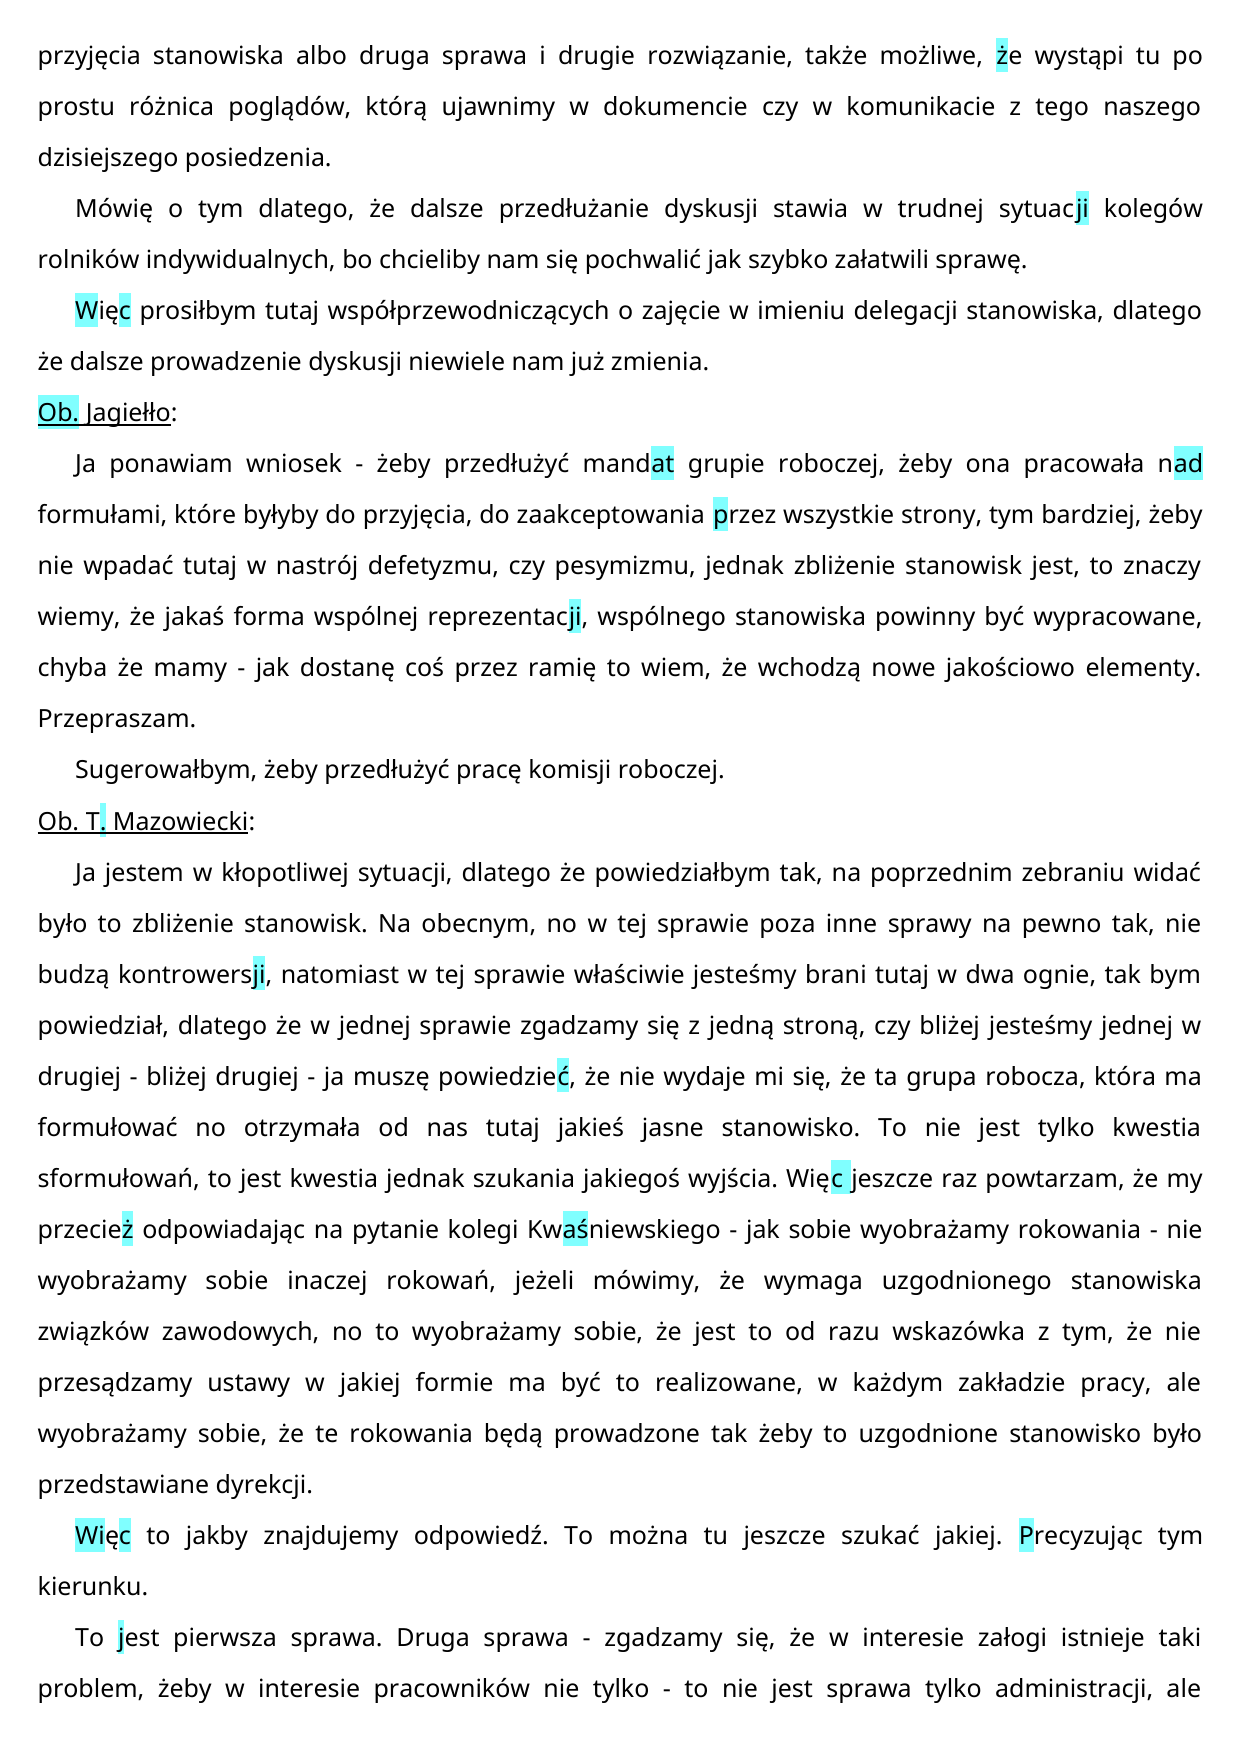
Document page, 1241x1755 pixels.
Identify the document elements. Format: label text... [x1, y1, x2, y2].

text Ja ponawiam wniosek - żeby przedłużyć mandat grupie roboczej, żeby ona pracowała nad formułami, które byłyby do przyjęcia, do zaakceptowania przez wszystkie strony, tym bardziej, żeby nie wpadać tutaj w nastrój defetyzmu, czy pesymizmu, jednak zbliżenie stanowisk jest, to znaczy wiemy, że jakaś forma wspólnej reprezentacji, wspólnego stanowiska powinny być wypracowane, chyba że mamy - jak dostanę coś przez ramię to wiem, że wchodzą nowe jakościowo elementy. Przepraszam. [37, 446, 1203, 735]
text Sugerowałbym, żeby przedłużyć pracę komisji roboczej. [37, 752, 1203, 786]
text To jest pierwsza sprawa. Druga sprawa - zgadzamy się, że w interesie załogi istnieje taki problem, żeby w interesie pracowników nie tylko - to nie jest sprawa tylko administracji, ale [37, 1620, 1203, 1705]
text Mówię o tym dlatego, że dalsze przedłużanie dyskusji stawia w trudnej sytuacji kolegów rolników indywidualnych, bo chcieliby nam się pochwalić jak szybko załatwili sprawę. [37, 191, 1203, 276]
text przyjęcia stanowiska albo druga sprawa i drugie rozwiązanie, także możliwe, że wystąpi tu po prostu różnica poglądów, którą ujawnimy w dokumencie czy w komunikacie z tego naszego dzisiejszego posiedzenia. [37, 37, 1203, 174]
text Więc prosiłbym tutaj współprzewodniczących o zajęcie w imieniu delegacji stanowiska, dlatego że dalsze prowadzenie dyskusji niewiele nam już zmienia. [37, 293, 1203, 378]
text Ob. Jagiełło: [37, 395, 1203, 429]
text Ob. T. Mazowiecki: [37, 803, 1203, 837]
text Ja jestem w kłopotliwej sytuacji, dlatego że powiedziałbym tak, na poprzednim zebraniu widać było to zbliżenie stanowisk. Na obecnym, no w tej sprawie poza inne sprawy na pewno tak, nie budzą kontrowersji, natomiast w tej sprawie właściwie jesteśmy brani tutaj w dwa ognie, tak bym powiedział, dlatego że w jednej sprawie zgadzamy się z jedną stroną, czy bliżej jesteśmy jednej w drugiej - bliżej drugiej - ja muszę powiedzieć, że nie wydaje mi się, że ta grupa robocza, która ma formułować no otrzymała od nas tutaj jakieś jasne stanowisko. To nie jest tylko kwestia sformułowań, to jest kwestia jednak szukania jakiegoś wyjścia. Więc jeszcze raz powtarzam, że my przecież odpowiadając na pytanie kolegi Kwaśniewskiego - jak sobie wyobrażamy rokowania - nie wyobrażamy sobie inaczej rokowań, jeżeli mówimy, że wymaga uzgodnionego stanowiska związków zawodowych, no to wyobrażamy sobie, że jest to od razu wskazówka z tym, że nie przesądzamy ustawy w jakiej formie ma być to realizowane, w każdym zakładzie pracy, ale wyobrażamy sobie, że te rokowania będą prowadzone tak żeby to uzgodnione stanowisko było przedstawiane dyrekcji. [37, 854, 1203, 1501]
text Więc to jakby znajdujemy odpowiedź. To można tu jeszcze szukać jakiej. Precyzując tym kierunku. [37, 1518, 1203, 1603]
